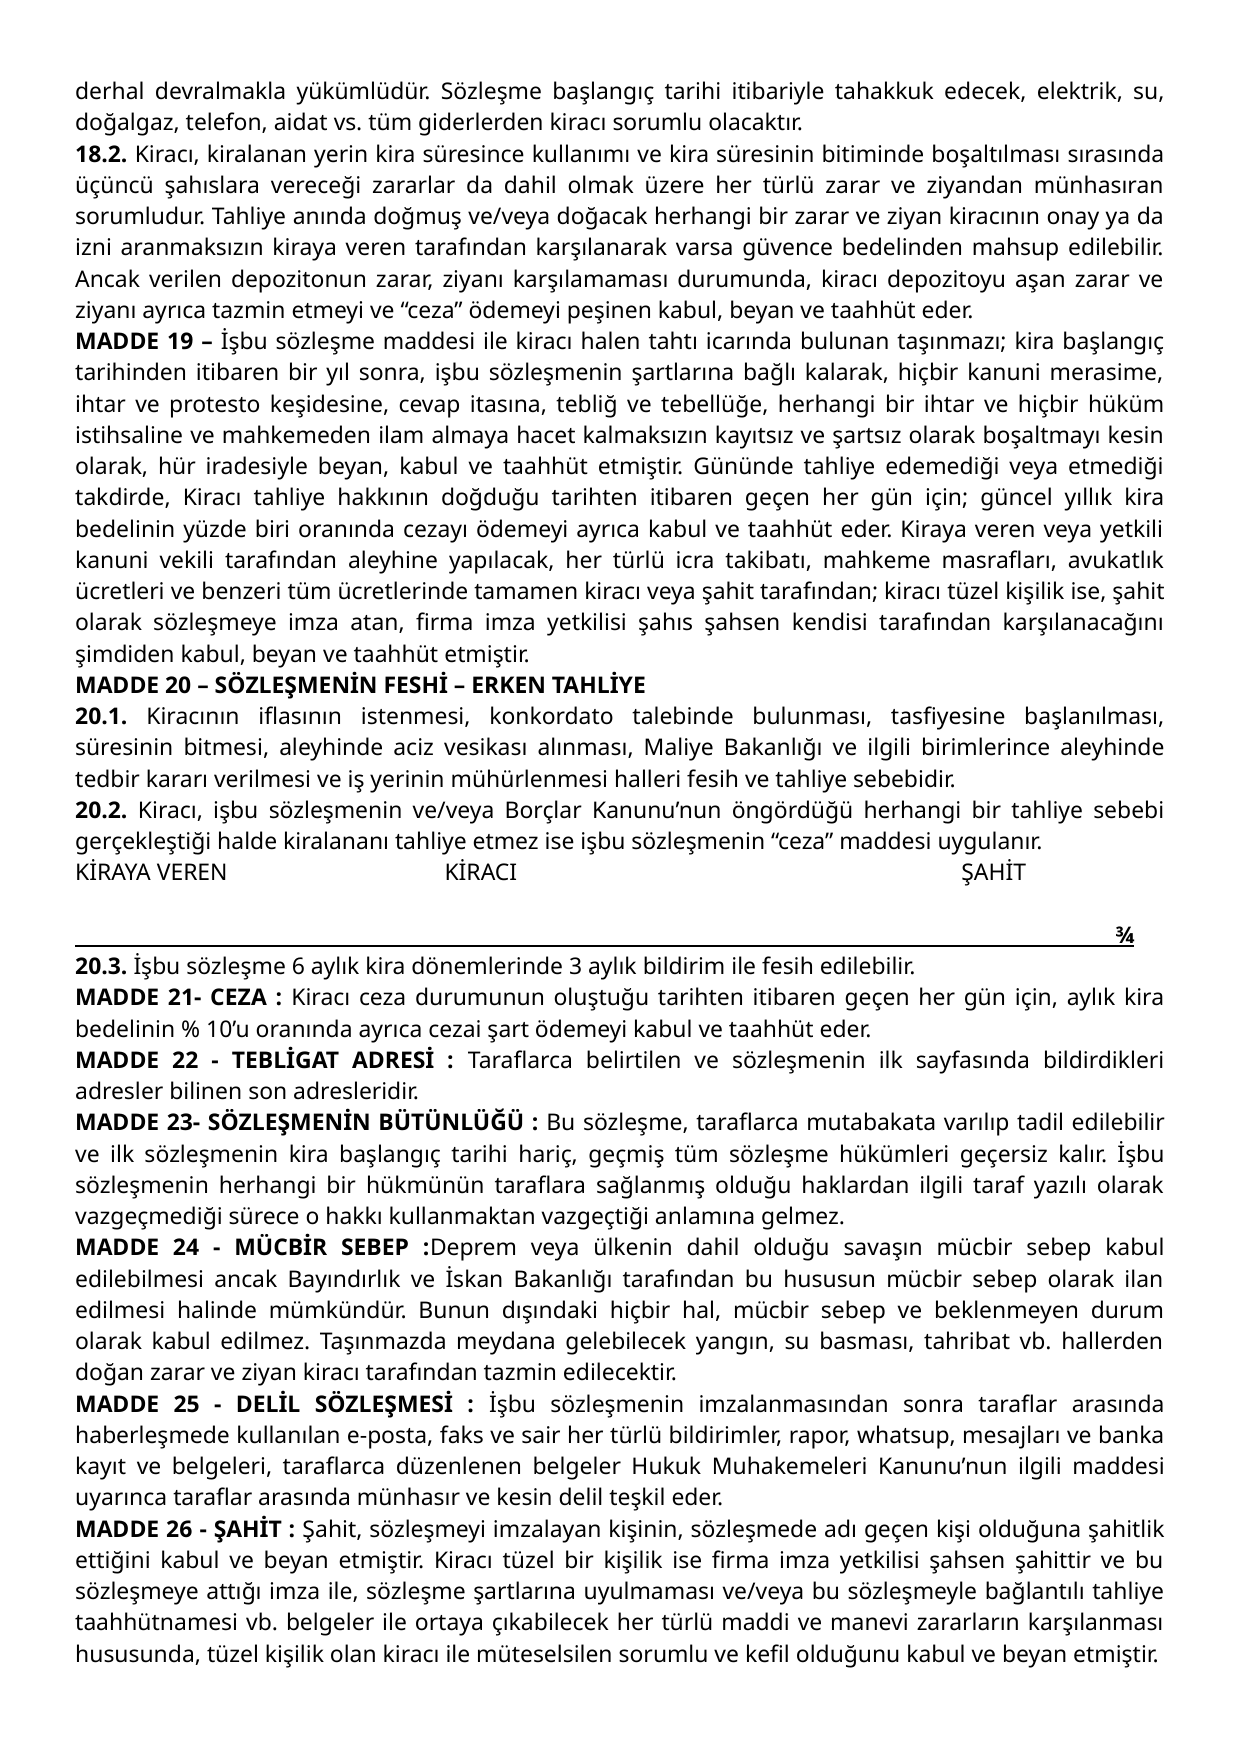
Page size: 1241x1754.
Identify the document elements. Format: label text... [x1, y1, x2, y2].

text MADDE 26 - ŞAHİT : Şahit, sözleşmeyi imzalayan kişinin, sözleşmede adı geçen kişi olduğuna şahitlik ettiğini kabul ve beyan etmiştir. Kiracı tüzel bir kişilik ise firma imza yetkilisi şahsen şahittir ve bu sözleşmeye attığı imza ile, sözleşme şartlarına uyulmaması ve/veya bu sözleşmeyle bağlantılı tahliye taahhütnamesi vb. belgeler ile ortaya çıkabilecek her türlü maddi ve manevi zararların karşılanması hususunda, tüzel kişilik olan kiracı ile müteselsilen sorumlu ve kefil olduğunu kabul ve beyan etmiştir. [75, 1512, 1165, 1669]
text 20.2. Kiracı, işbu sözleşmenin ve/veya Borçlar Kanunu’nun öngördüğü herhangi bir tahliye sebebi gerçekleştiği halde kiralananı tahliye etmez ise işbu sözleşmenin “ceza” maddesi uygulanır. [75, 794, 1165, 856]
text ¾ [75, 887, 1165, 950]
text derhal devralmakla yükümlüdür. Sözleşme başlangıç tarihi itibariyle tahakkuk edecek, elektrik, su, doğalgaz, telefon, aidat vs. tüm giderlerden kiracı sorumlu olacaktır. [75, 75, 1165, 137]
text MADDE 22 - TEBLİGAT ADRESİ : Taraflarca belirtilen ve sözleşmenin ilk sayfasında bildirdikleri adresler bilinen son adresleridir. [75, 1044, 1165, 1106]
text 20.1. Kiracının iflasının istenmesi, konkordato talebinde bulunması, tasfiyesine başlanılması, süresinin bitmesi, aleyhinde aciz vesikası alınması, Maliye Bakanlığı ve ilgili birimlerince aleyhinde tedbir kararı verilmesi ve iş yerinin mühürlenmesi halleri fesih ve tahliye sebebidir. [75, 700, 1165, 794]
text 18.2. Kiracı, kiralanan yerin kira süresince kullanımı ve kira süresinin bitiminde boşaltılması sırasında üçüncü şahıslara vereceği zararlar da dahil olmak üzere her türlü zarar ve ziyandan münhasıran sorumludur. Tahliye anında doğmuş ve/veya doğacak herhangi bir zarar ve ziyan kiracının onay ya da izni aranmaksızın kiraya veren tarafından karşılanarak varsa güvence bedelinden mahsup edilebilir. Ancak verilen depozitonun zarar, ziyanı karşılamaması durumunda, kiracı depozitoyu aşan zarar ve ziyanı ayrıca tazmin etmeyi ve “ceza” ödemeyi peşinen kabul, beyan ve taahhüt eder. [75, 137, 1165, 325]
text KİRAYA VEREN KİRACI ŞAHİT [75, 856, 1165, 887]
text MADDE 19 – İşbu sözleşme maddesi ile kiracı halen tahtı icarında bulunan taşınmazı; kira başlangıç tarihinden itibaren bir yıl sonra, işbu sözleşmenin şartlarına bağlı kalarak, hiçbir kanuni merasime, ihtar ve protesto keşidesine, cevap itasına, tebliğ ve tebellüğe, herhangi bir ihtar ve hiçbir hüküm istihsaline ve mahkemeden ilam almaya hacet kalmaksızın kayıtsız ve şartsız olarak boşaltmayı kesin olarak, hür iradesiyle beyan, kabul ve taahhüt etmiştir. Gününde tahliye edemediği veya etmediği takdirde, Kiracı tahliye hakkının doğduğu tarihten itibaren geçen her gün için; güncel yıllık kira bedelinin yüzde biri oranında cezayı ödemeyi ayrıca kabul ve taahhüt eder. Kiraya veren veya yetkili kanuni vekili tarafından aleyhine yapılacak, her türlü icra takibatı, mahkeme masrafları, avukatlık ücretleri ve benzeri tüm ücretlerinde tamamen kiracı veya şahit tarafından; kiracı tüzel kişilik ise, şahit olarak sözleşmeye imza atan, firma imza yetkilisi şahıs şahsen kendisi tarafından karşılanacağını şimdiden kabul, beyan ve taahhüt etmiştir. [75, 325, 1165, 669]
text MADDE 23- SÖZLEŞMENİN BÜTÜNLÜĞÜ : Bu sözleşme, taraflarca mutabakata varılıp tadil edilebilir ve ilk sözleşmenin kira başlangıç tarihi hariç, geçmiş tüm sözleşme hükümleri geçersiz kalır. İşbu sözleşmenin herhangi bir hükmünün taraflara sağlanmış olduğu haklardan ilgili taraf yazılı olarak vazgeçmediği sürece o hakkı kullanmaktan vazgeçtiği anlamına gelmez. [75, 1106, 1165, 1231]
text MADDE 24 - MÜCBİR SEBEP :Deprem veya ülkenin dahil olduğu savaşın mücbir sebep kabul edilebilmesi ancak Bayındırlık ve İskan Bakanlığı tarafından bu hususun mücbir sebep olarak ilan edilmesi halinde mümkündür. Bunun dışındaki hiçbir hal, mücbir sebep ve beklenmeyen durum olarak kabul edilmez. Taşınmazda meydana gelebilecek yangın, su basması, tahribat vb. hallerden doğan zarar ve ziyan kiracı tarafından tazmin edilecektir. [75, 1231, 1165, 1387]
text MADDE 20 – SÖZLEŞMENİN FESHİ – ERKEN TAHLİYE [75, 669, 1165, 700]
text MADDE 25 - DELİL SÖZLEŞMESİ : İşbu sözleşmenin imzalanmasından sonra taraflar arasında haberleşmede kullanılan e-posta, faks ve sair her türlü bildirimler, rapor, whatsup, mesajları ve banka kayıt ve belgeleri, taraflarca düzenlenen belgeler Hukuk Muhakemeleri Kanunu’nun ilgili maddesi uyarınca taraflar arasında münhasır ve kesin delil teşkil eder. [75, 1387, 1165, 1512]
text 20.3. İşbu sözleşme 6 aylık kira dönemlerinde 3 aylık bildirim ile fesih edilebilir. [75, 950, 1165, 981]
text MADDE 21- CEZA : Kiracı ceza durumunun oluştuğu tarihten itibaren geçen her gün için, aylık kira bedelinin % 10’u oranında ayrıca cezai şart ödemeyi kabul ve taahhüt eder. [75, 981, 1165, 1044]
